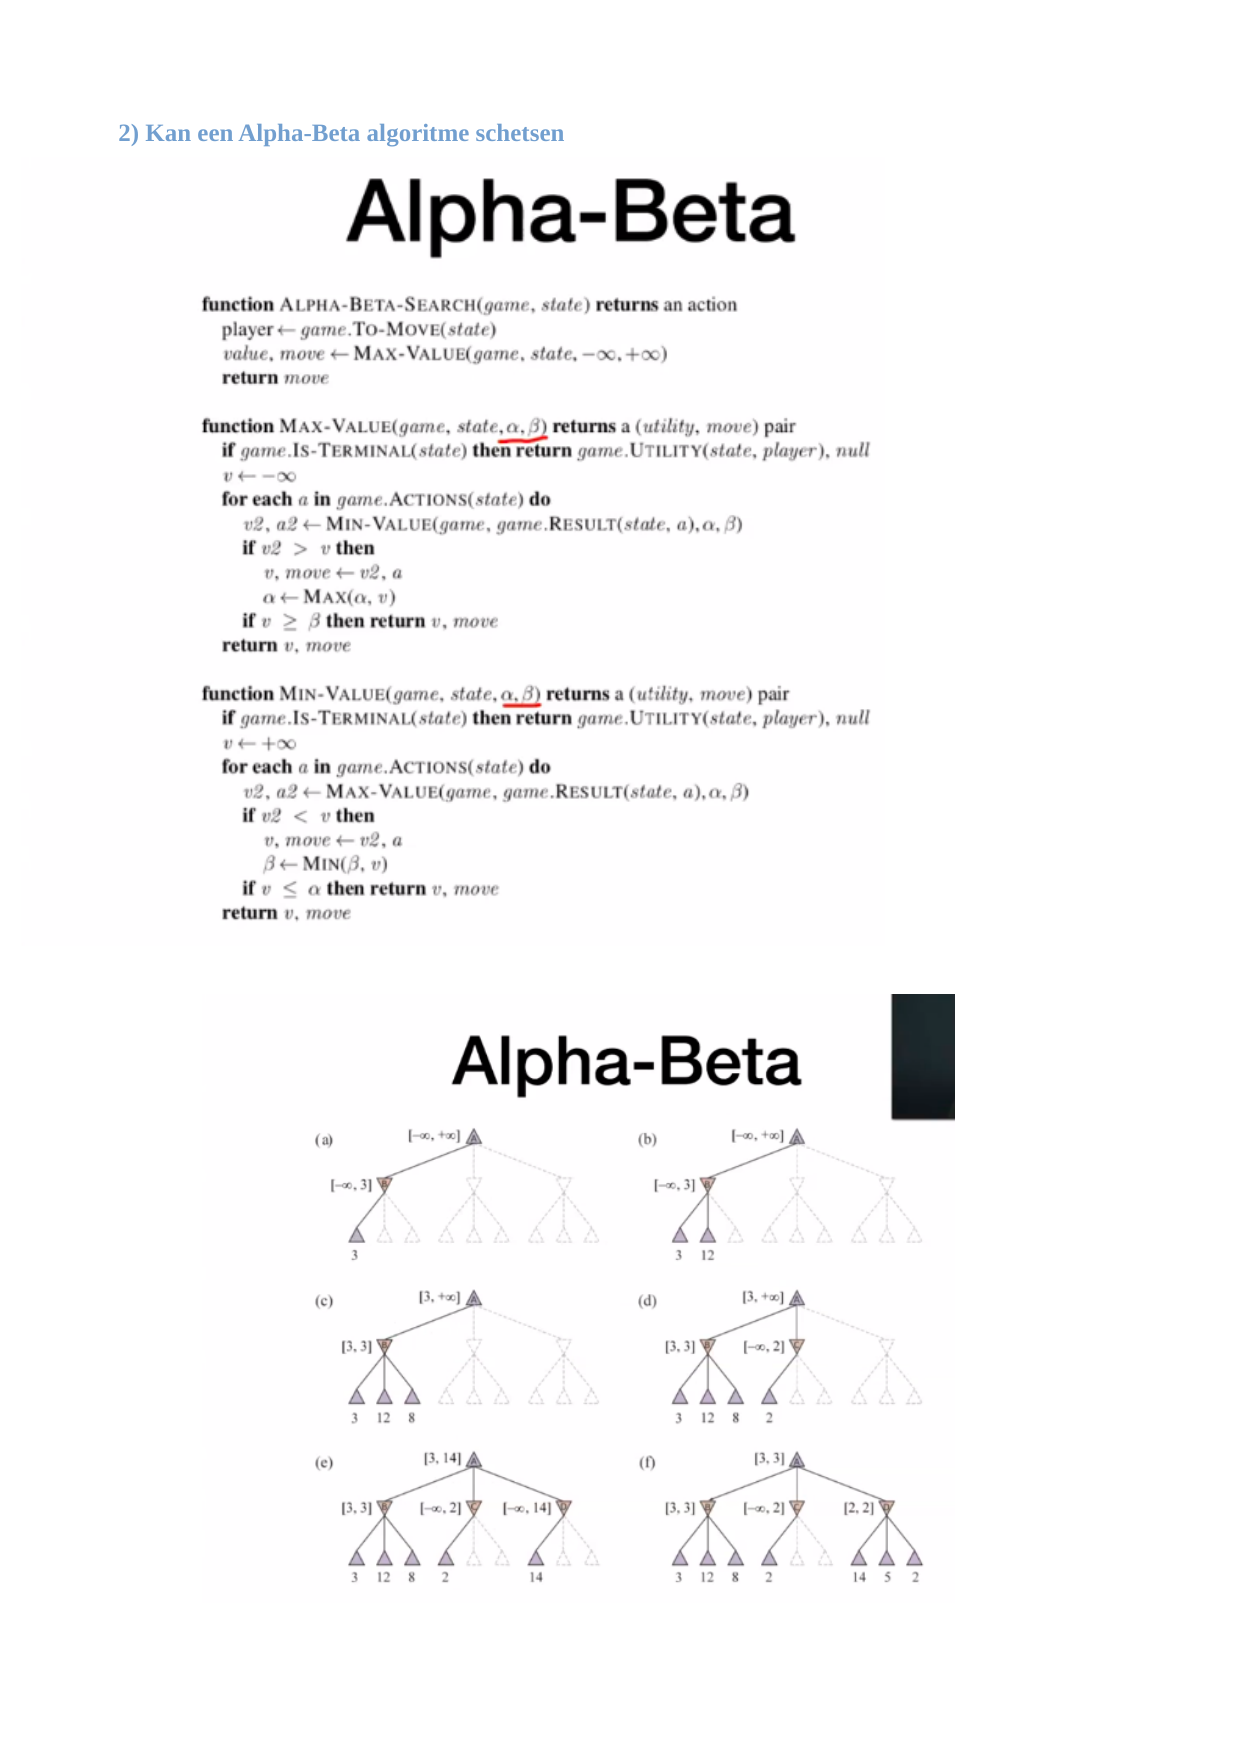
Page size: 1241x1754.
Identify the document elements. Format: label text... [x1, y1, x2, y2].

text 2) Kan een Alpha-Beta algoritme schetsen [118, 118, 1122, 147]
picture [21, 157, 886, 946]
picture [202, 994, 955, 1603]
